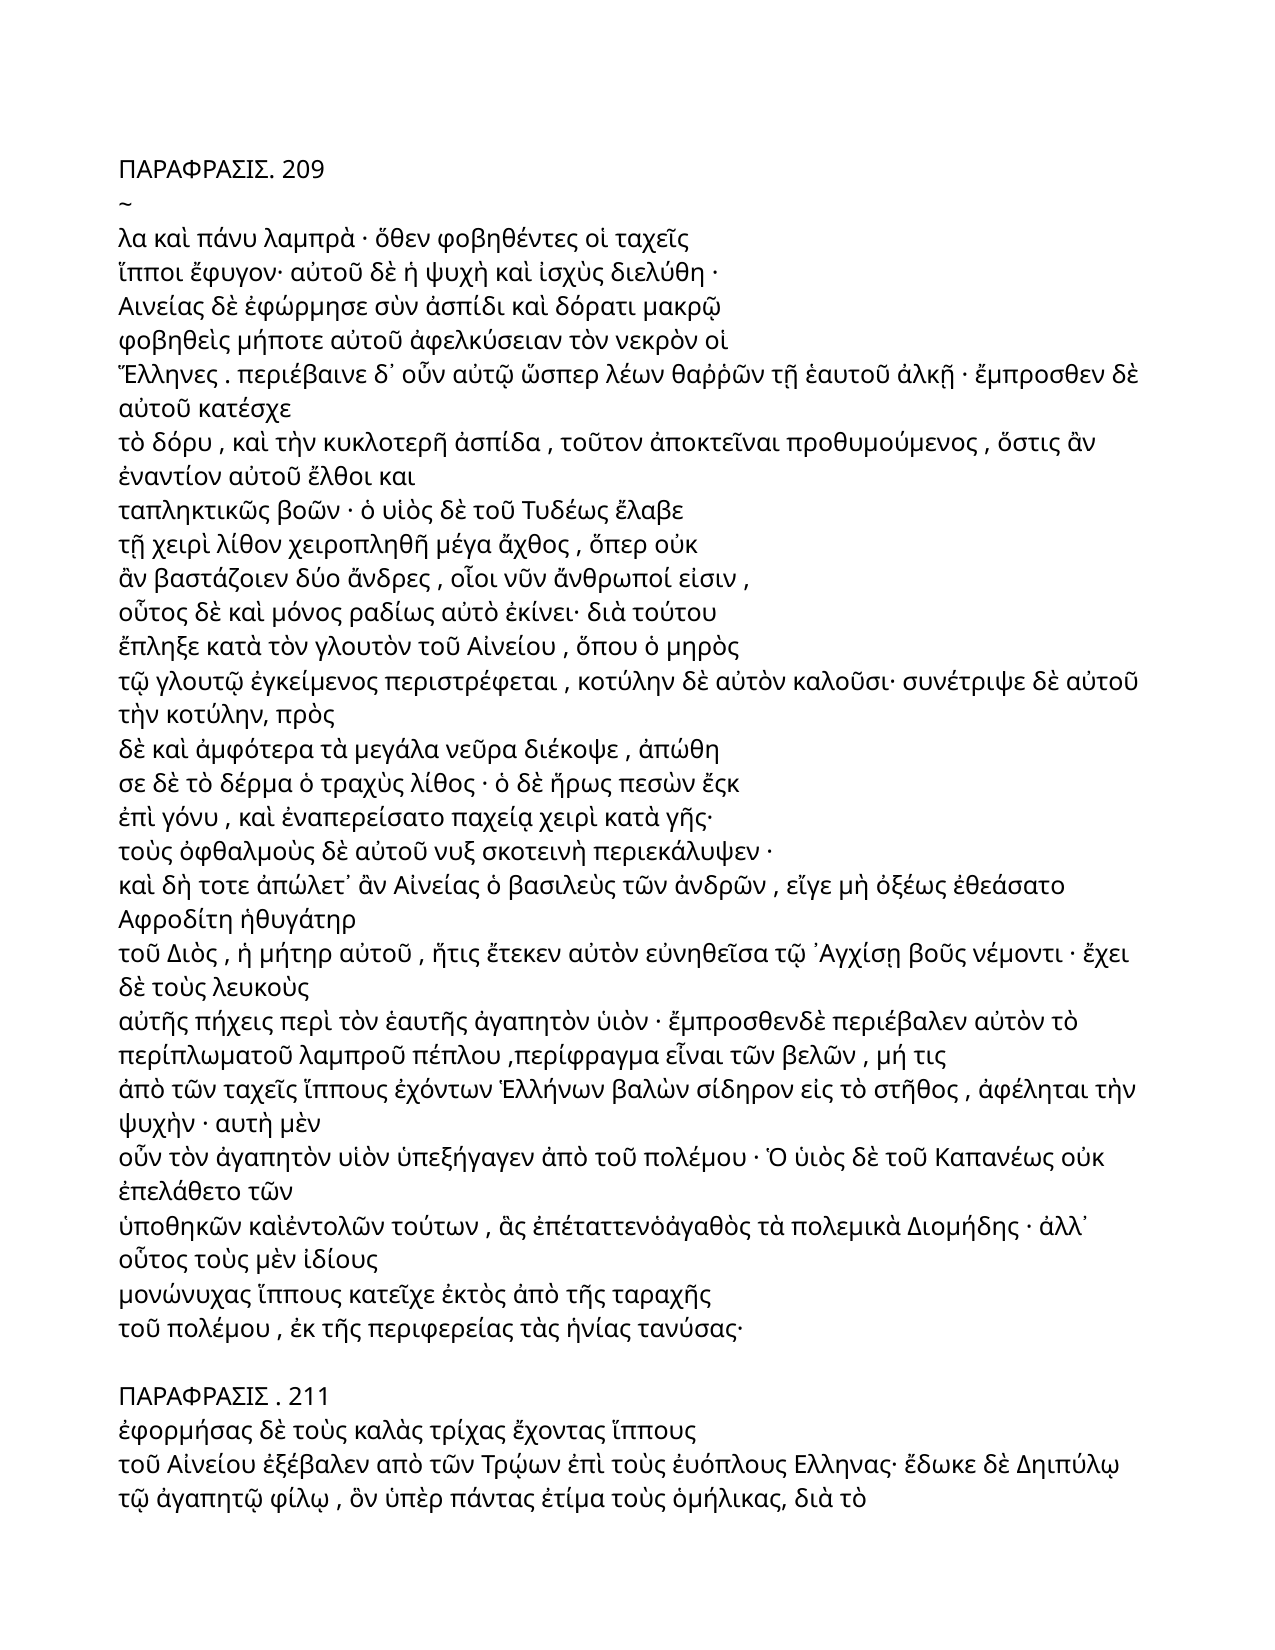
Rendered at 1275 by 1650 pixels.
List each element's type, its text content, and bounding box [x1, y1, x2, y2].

text τοὺς ὀφθαλμοὺς δὲ αὐτοῦ νυξ σκοτεινὴ περιεκάλυψεν · [118, 833, 1157, 867]
text Ἕλληνες . περιέβαινε δ᾽ οὖν αὐτῷ ὥσπερ λέων θαῤῥῶν τῇ ἑαυτοῦ ἀλκῇ · ἔμπροσθεν δὲ αὐτοῦ κατέσχε [118, 357, 1157, 425]
text ΠΑΡΑΦΡΑΣΙΣ . 211 [118, 1378, 1157, 1412]
text τῇ χειρὶ λίθον χειροπληθῆ μέγα ἄχθος , ὅπερ οὐκ [118, 527, 1157, 561]
text ἵπποι ἔφυγον· αὐτοῦ δὲ ἡ ψυχὴ καὶ ἰσχὺς διελύθη · [118, 254, 1157, 288]
text σε δὲ τὸ δέρμα ὁ τραχὺς λίθος · ὁ δὲ ἥρως πεσὼν ἔςκ [118, 765, 1157, 799]
text ΠΑΡΑΦΡΑΣΙΣ. 209 [118, 152, 1157, 186]
text φοβηθεὶς μήποτε αὐτοῦ ἀφελκύσειαν τὸν νεκρὸν οἱ [118, 322, 1157, 357]
text ἀπὸ τῶν ταχεῖς ἵππους ἐχόντων Ἑλλήνων βαλὼν σίδηρον εἰς τὸ στῆθος , ἀφέληται τὴν ψυχὴν · αυτὴ μὲν [118, 1072, 1157, 1140]
text οὗτος δὲ καὶ μόνος ραδίως αὐτὸ ἐκίνει· διὰ τούτου [118, 595, 1157, 629]
text ~ [118, 186, 1157, 220]
text μονώνυχας ἵππους κατεῖχε ἐκτὸς ἀπὸ τῆς ταραχῆς [118, 1276, 1157, 1310]
text ταπληκτικῶς βοῶν · ὁ υἱὸς δὲ τοῦ Τυδέως ἔλαβε [118, 493, 1157, 527]
text ἔπληξε κατὰ τὸν γλουτὸν τοῦ Αἰνείου , ὅπου ὁ μηρὸς [118, 629, 1157, 663]
text τῷ γλουτῷ ἐγκείμενος περιστρέφεται , κοτύλην δὲ αὐτὸν καλοῦσι· συνέτριψε δὲ αὐτοῦ τὴν κοτύλην, πρὸς [118, 663, 1157, 731]
text καὶ δὴ τοτε ἀπώλετ᾽ ἂν Αἰνείας ὁ βασιλεὺς τῶν ἀνδρῶν , εἴγε μὴ ὀξέως ἐθεάσατο Αφροδίτη ἡθυγάτηρ [118, 867, 1157, 936]
text οὖν τὸν ἀγαπητὸν υἱὸν ὑπεξήγαγεν ἀπὸ τοῦ πολέμου · Ὁ ὑιὸς δὲ τοῦ Καπανέως οὐκ ἐπελάθετο τῶν [118, 1140, 1157, 1208]
text ἐφορμήσας δὲ τοὺς καλὰς τρίχας ἔχοντας ἵππους [118, 1412, 1157, 1447]
text τοῦ πολέμου , ἐκ τῆς περιφερείας τὰς ἡνίας τανύσας· [118, 1310, 1157, 1344]
text ἐπὶ γόνυ , καὶ ἐναπερείσατο παχείᾳ χειρὶ κατὰ γῆς· [118, 799, 1157, 833]
text Αινείας δὲ ἐφώρμησε σὺν ἀσπίδι καὶ δόρατι μακρῷ [118, 288, 1157, 322]
text δὲ καὶ ἀμφότερα τὰ μεγάλα νεῦρα διέκοψε , ἀπώθη [118, 731, 1157, 765]
text τοῦ Αἰνείου ἐξέβαλεν απὸ τῶν Τρῴων ἐπὶ τοὺς ἐυόπλους Ελληνας· ἔδωκε δὲ Δηιπύλῳ τῷ ἀγαπητῷ φίλῳ , ὃν ὑπὲρ πάντας ἐτίμα τοὺς ὁμήλικας, διὰ τὸ [118, 1447, 1157, 1515]
text τοῦ Διὸς , ἡ μήτηρ αὐτοῦ , ἥτις ἔτεκεν αὐτὸν εὐνηθεῖσα τῷ ᾿Αγχίσῃ βοῦς νέμοντι · ἔχει δὲ τοὺς λευκοὺς [118, 936, 1157, 1004]
text τὸ δόρυ , καὶ τὴν κυκλοτερῆ ἀσπίδα , τοῦτον ἀποκτεῖναι προθυμούμενος , ὅστις ἂν ἐναντίον αὐτοῦ ἔλθοι και [118, 425, 1157, 493]
text λα καὶ πάνυ λαμπρὰ · ὅθεν φοβηθέντες οἱ ταχεῖς [118, 220, 1157, 254]
text αὐτῆς πήχεις περὶ τὸν ἑαυτῆς ἀγαπητὸν ὑιὸν · ἔμπροσθενδὲ περιέβαλεν αὐτὸν τὸ περίπλωματοῦ λαμπροῦ πέπλου ,περίφραγμα εἶναι τῶν βελῶν , μή τις [118, 1004, 1157, 1072]
text ἂν βαστάζοιεν δύο ἄνδρες , οἷοι νῦν ἄνθρωποί εἰσιν , [118, 561, 1157, 595]
text ὑποθηκῶν καὶἐντολῶν τούτων , ἃς ἐπέταττενὁἀγαθὸς τὰ πολεμικὰ Διομήδης · ἀλλ᾿ οὗτος τοὺς μὲν ἰδίους [118, 1208, 1157, 1276]
